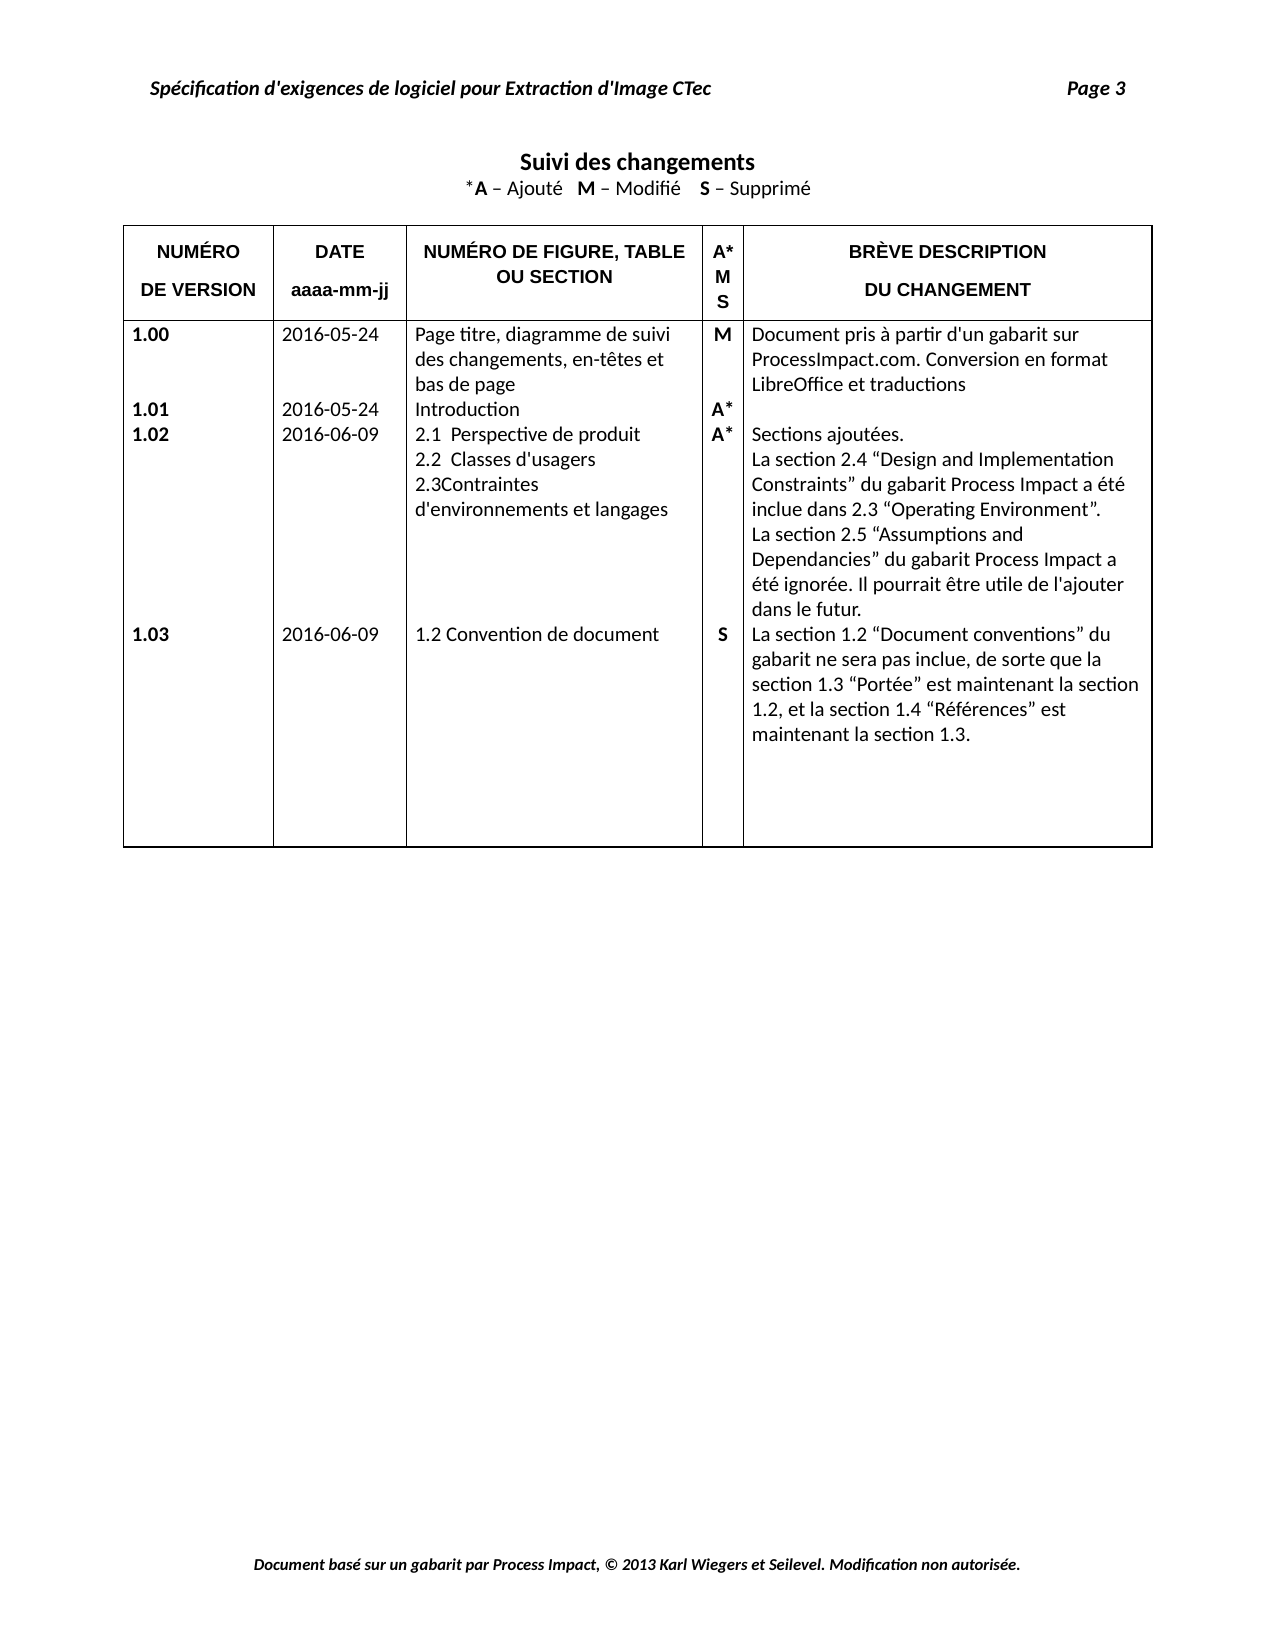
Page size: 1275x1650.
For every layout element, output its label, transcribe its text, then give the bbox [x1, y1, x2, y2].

table_header BRÈVE DESCRIPTION DU CHANGEMENT [744, 226, 1151, 320]
table_cell Document pris à partir d'un gabarit sur ProcessImpact.com. Conversion en format LibreOffice et traductions [744, 321, 1151, 396]
table_cell [407, 771, 702, 796]
table_cell 2016-05-24 [274, 396, 406, 421]
table_cell 1.03 [124, 621, 273, 746]
table_cell 1.01 [124, 396, 273, 421]
text Suivi des changements [150, 150, 1125, 175]
table_cell [274, 796, 406, 821]
table_cell 1.00 [124, 321, 273, 396]
table_cell 2016-05-24 [274, 321, 406, 396]
table_cell M [703, 321, 743, 396]
table_cell [703, 796, 743, 821]
table_cell [744, 796, 1151, 821]
table_cell 2016-06-09 [274, 621, 406, 746]
table_header A* M S [703, 226, 743, 320]
table_cell [744, 746, 1151, 771]
table_cell [703, 771, 743, 796]
table_cell [407, 821, 702, 846]
table_cell 2.1 Perspective de produit 2.2 Classes d'usagers 2.3Contraintes d'environnements et langages [407, 421, 702, 621]
table_cell [703, 821, 743, 846]
table_cell [124, 746, 273, 771]
table_cell La section 1.2 “Document conventions” du gabarit ne sera pas inclue, de sorte que la section 1.3 “Portée” est maintenant la section 1.2, et la section 1.4 “Références” est maintenant la section 1.3. [744, 621, 1151, 746]
table_cell A* [703, 421, 743, 621]
table_cell [744, 771, 1151, 796]
table_cell [124, 796, 273, 821]
table_cell [744, 396, 1151, 421]
table_cell 1.2 Convention de document [407, 621, 702, 746]
table_cell Sections ajoutées. La section 2.4 “Design and Implementation Constraints” du gabarit Process Impact a été inclue dans 2.3 “Operating Environment”. La section 2.5 “Assumptions and Dependancies” du gabarit Process Impact a été ignorée. Il pourrait être utile de l'ajouter dans le futur. [744, 421, 1151, 621]
table_cell 2016-06-09 [274, 421, 406, 621]
table_cell [124, 821, 273, 846]
table_cell 1.02 [124, 421, 273, 621]
table_cell [274, 771, 406, 796]
table_cell [407, 796, 702, 821]
table_cell [703, 746, 743, 771]
table_cell [744, 821, 1151, 846]
table_cell Introduction [407, 396, 702, 421]
table_cell [274, 746, 406, 771]
table_cell S [703, 621, 743, 746]
table_cell Page titre, diagramme de suivi des changements, en-têtes et bas de page [407, 321, 702, 396]
table_header NUMÉRO DE FIGURE, TABLE OU SECTION [407, 226, 702, 320]
table_cell [124, 771, 273, 796]
text *A – Ajouté M – Modifié S – Supprimé [150, 175, 1125, 200]
table_cell [274, 821, 406, 846]
table_header DATE aaaa-mm-jj [274, 226, 406, 320]
table_header NUMÉRO DE VERSION [124, 226, 273, 320]
table_cell [407, 746, 702, 771]
table_cell A* [703, 396, 743, 421]
